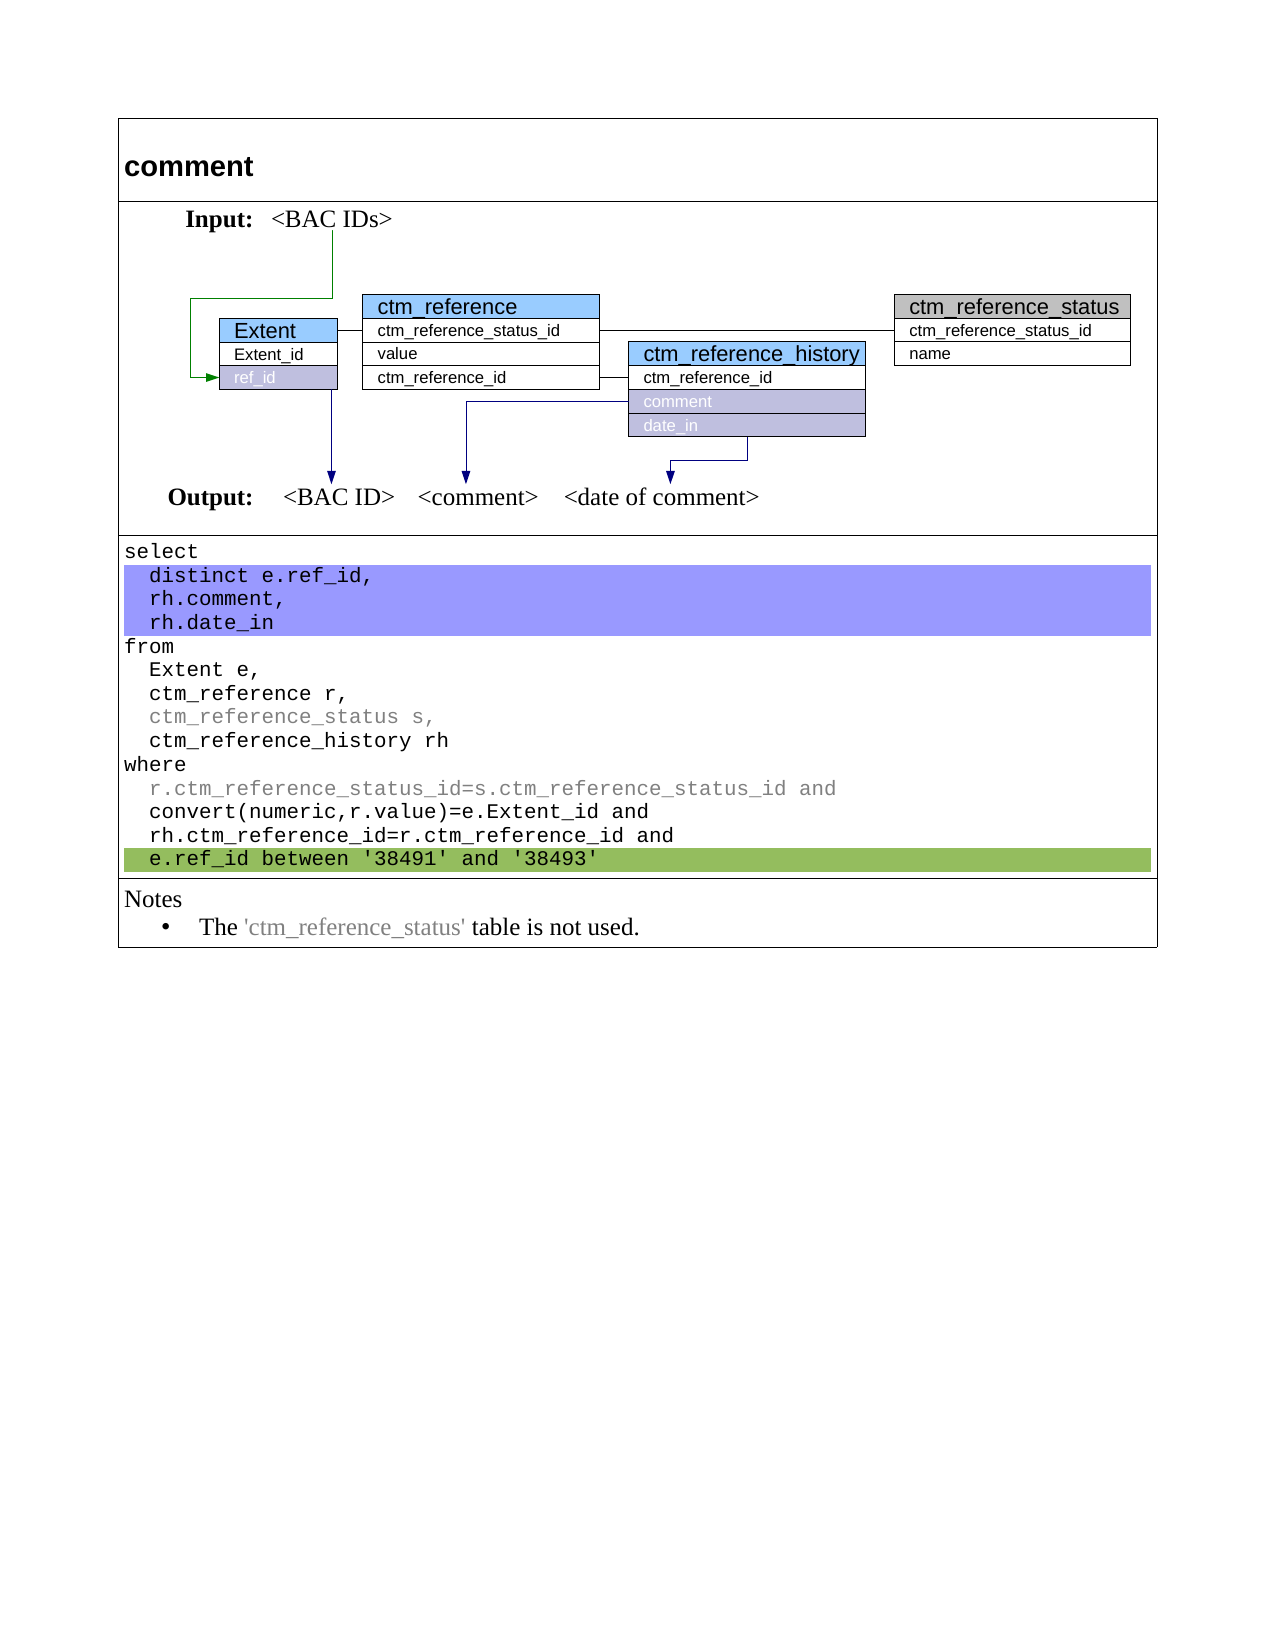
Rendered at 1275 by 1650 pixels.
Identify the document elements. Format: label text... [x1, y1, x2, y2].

table_cell select distinct e.ref_id, rh.comment, rh.date_in from Extent e, ctm_reference r, ctm_reference_status s, ctm_reference_history rh where r.ctm_reference_status_id=s.ctm_reference_status_id and convert(numeric,r.value)=e.Extent_id and rh.ctm_reference_id=r.ctm_reference_id and e.ref_id between '38491' and '38493' [119, 536, 1157, 878]
table_header comment [119, 119, 1157, 201]
table_cell Notes The 'ctm_reference_status' table is not used. [119, 879, 1157, 947]
table_cell [119, 202, 1157, 535]
